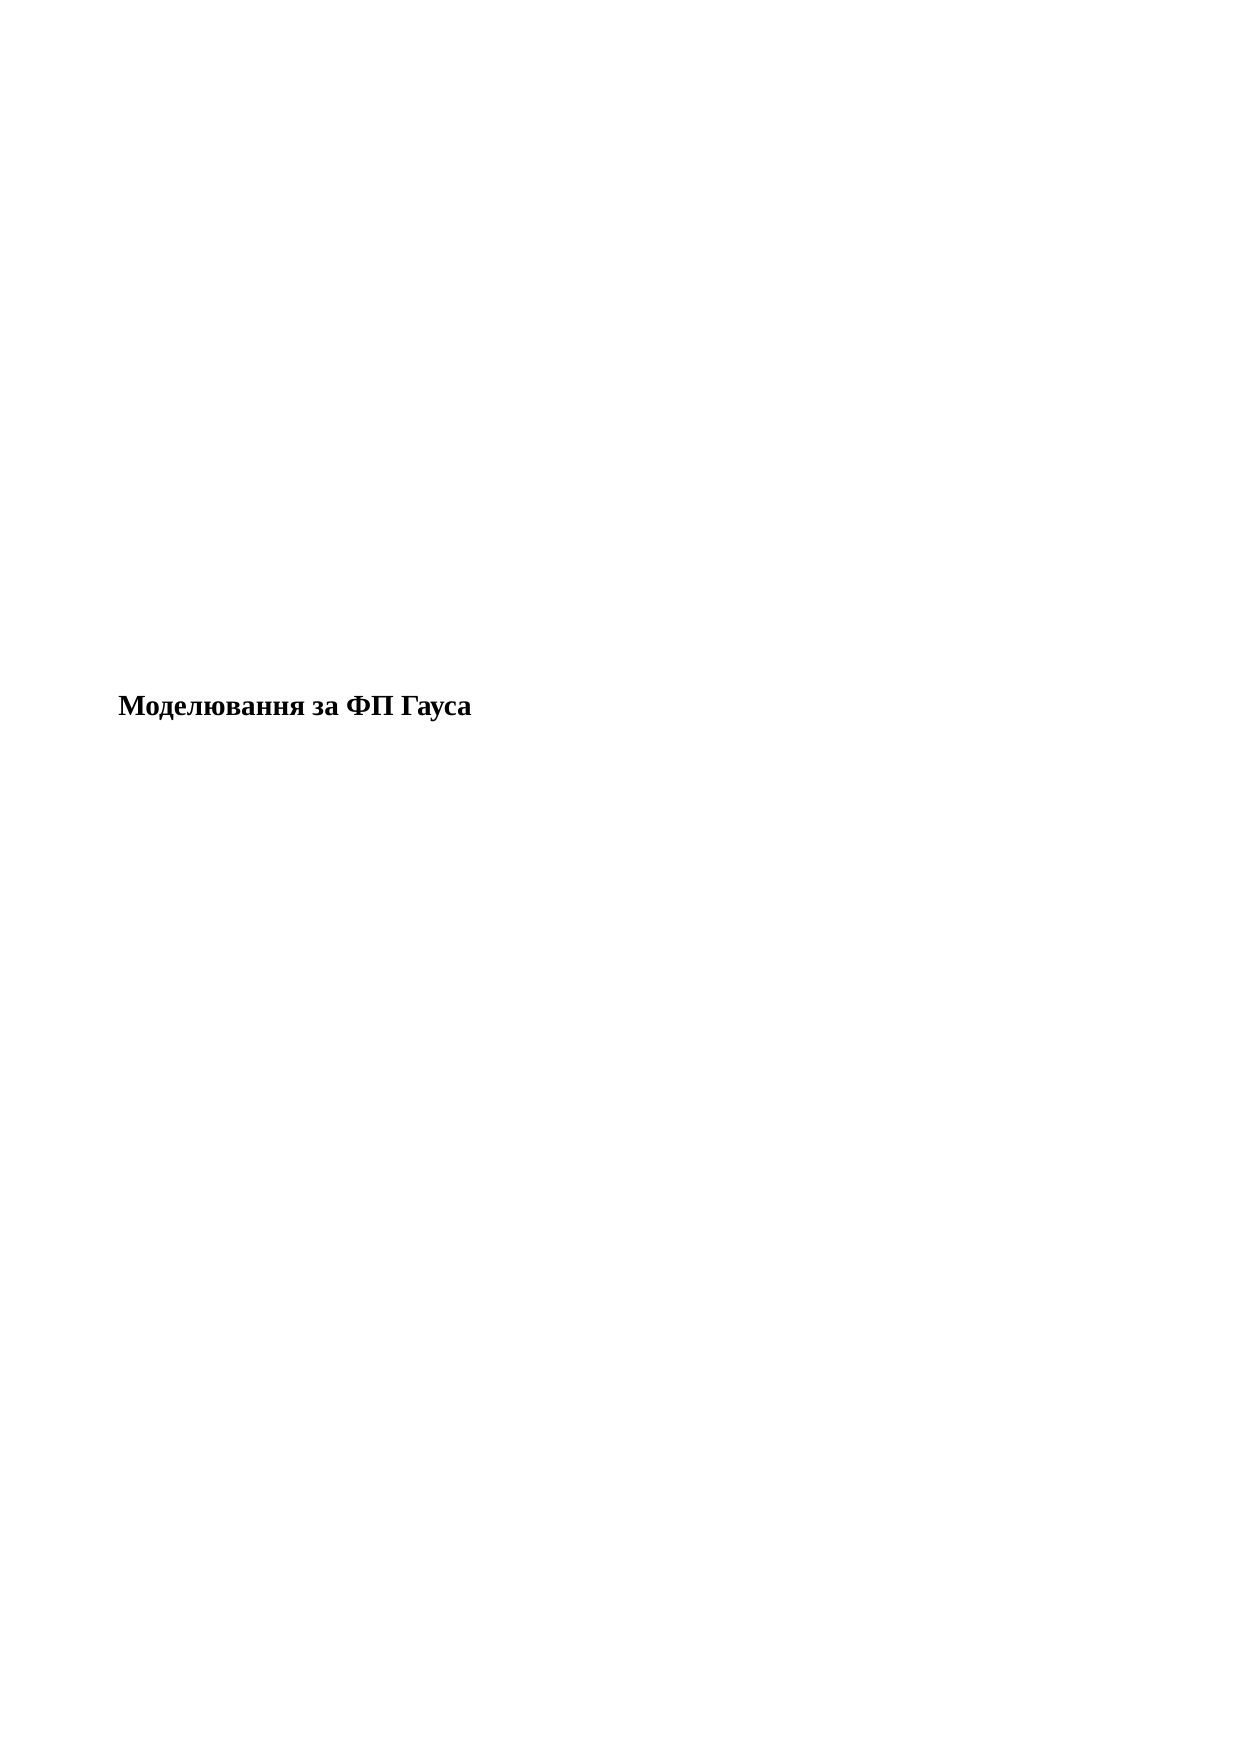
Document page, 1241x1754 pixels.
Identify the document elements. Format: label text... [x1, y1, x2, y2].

text Моделювання за ФП Гауса [118, 118, 1122, 755]
